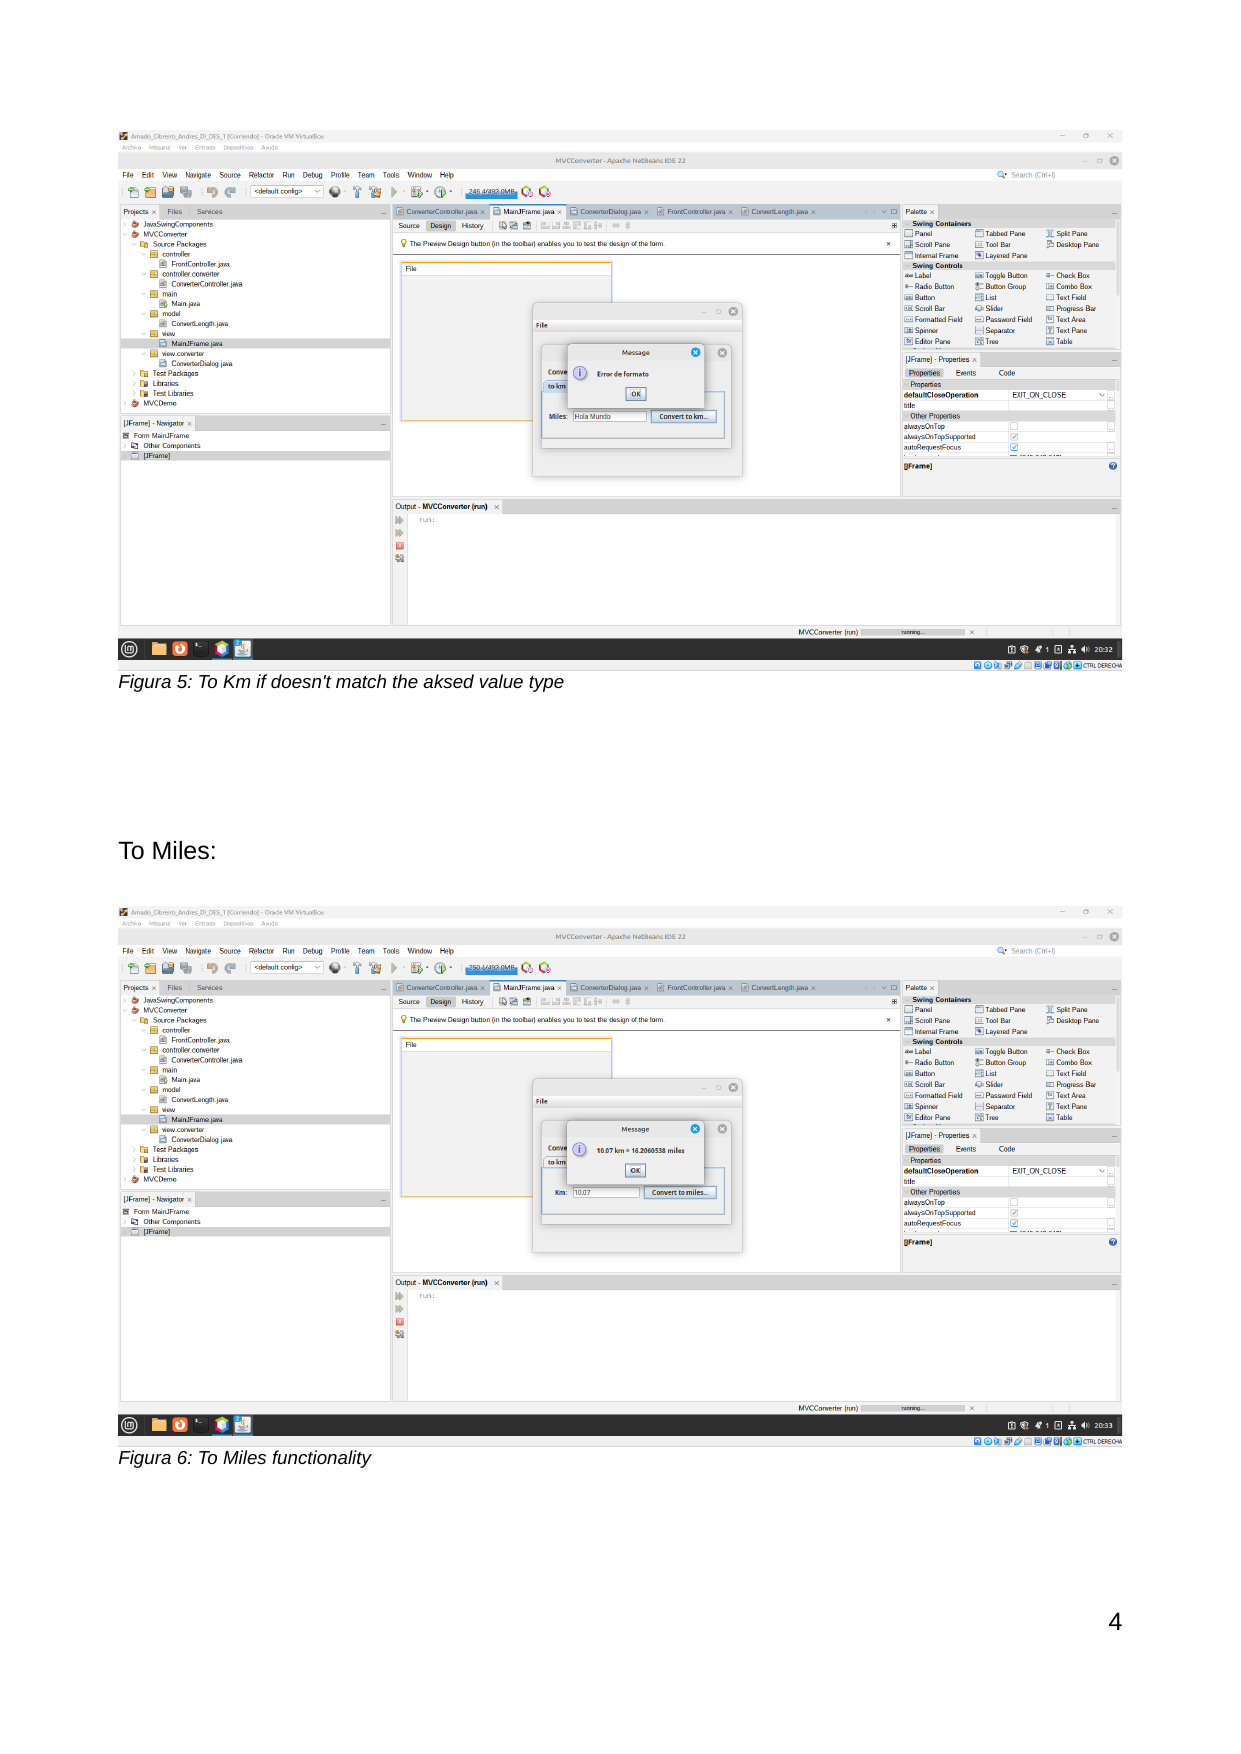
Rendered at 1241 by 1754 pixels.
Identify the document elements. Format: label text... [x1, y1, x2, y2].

text Figura 5: To Km if doesn't match the aksed value type [118, 671, 1122, 692]
text To Miles: [118, 836, 1122, 865]
text Figura 6: To Miles functionality [118, 1447, 1122, 1468]
picture [118, 130, 1123, 671]
picture [118, 906, 1123, 1447]
